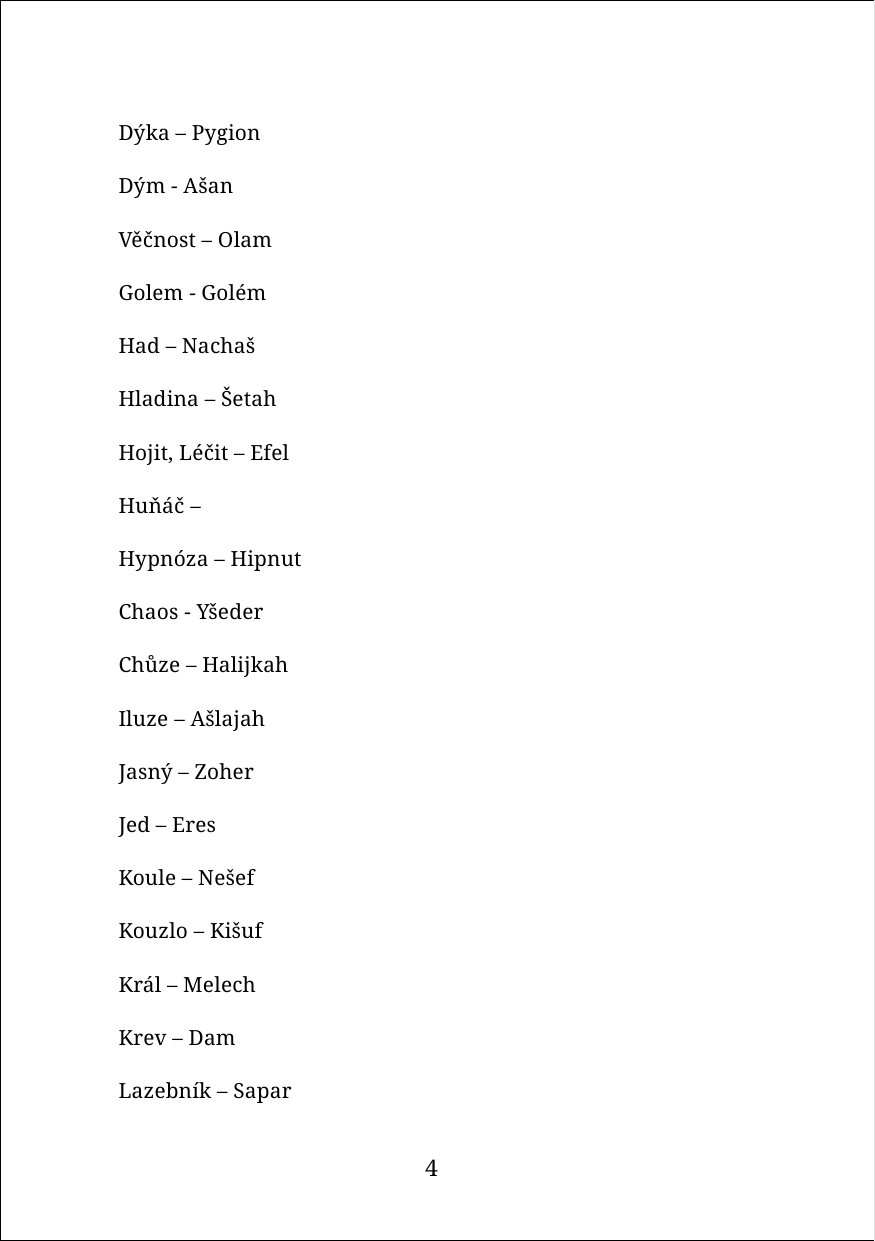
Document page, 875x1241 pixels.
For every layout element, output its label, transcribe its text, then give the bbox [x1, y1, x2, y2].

text Kouzlo – Kišuf [118, 917, 756, 945]
text Krev – Dam [118, 1023, 756, 1052]
text Král – Melech [118, 970, 756, 998]
text Hojit, Léčit – Efel [118, 438, 756, 466]
text Jed – Eres [118, 810, 756, 839]
text Hypnóza – Hipnut [118, 544, 756, 572]
text Chaos - Yšeder [118, 597, 756, 626]
text Iluze – Ašlajah [118, 704, 756, 732]
text Jasný – Zoher [118, 757, 756, 785]
text Hladina – Šetah [118, 384, 756, 413]
text Had – Nachaš [118, 331, 756, 359]
text Golem - Golém [118, 278, 756, 306]
text Dým - Ašan [118, 171, 756, 200]
text Koule – Nešef [118, 863, 756, 892]
text Huňáč – [118, 491, 756, 519]
text Dýka – Pygion [118, 118, 756, 147]
text Chůze – Halijkah [118, 651, 756, 679]
text Lazebník – Sapar [118, 1076, 756, 1105]
text Věčnost – Olam [118, 225, 756, 253]
